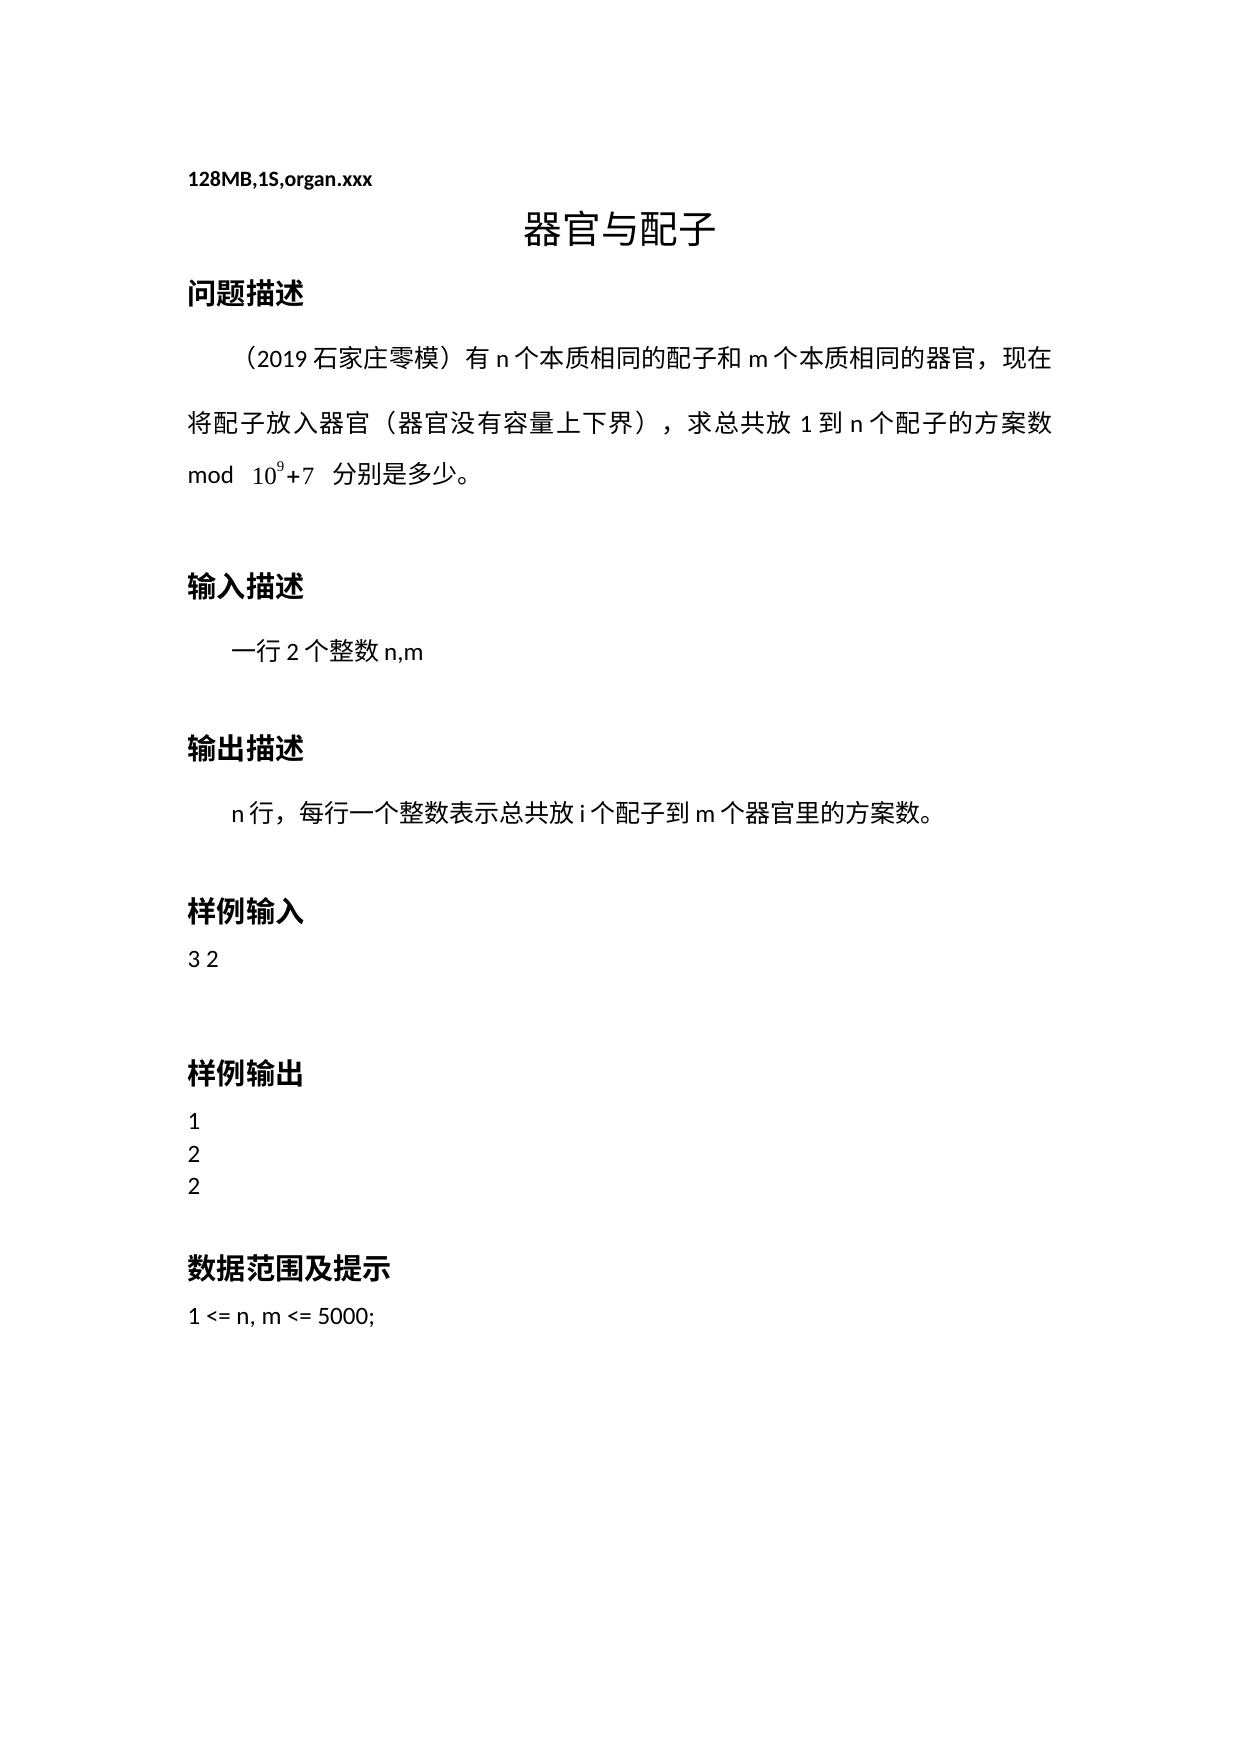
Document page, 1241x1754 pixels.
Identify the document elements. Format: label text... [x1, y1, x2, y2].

text 128MB,1S,organ.xxx [187, 162, 1053, 194]
text 输入描述 [187, 552, 1053, 617]
text 1 <= n, m <= 5000; [187, 1299, 1053, 1332]
text 2 [187, 1137, 1053, 1169]
text 问题描述 [187, 259, 1053, 324]
text 样例输入 [187, 877, 1053, 942]
text n行，每行一个整数表示总共放i个配子到m个器官里的方案数。 [187, 779, 1053, 844]
text 数据范围及提示 [187, 1234, 1053, 1299]
text 1 [187, 1104, 1053, 1137]
text 3 2 [187, 942, 1053, 974]
text 输出描述 [187, 714, 1053, 779]
text 器官与配子 [187, 194, 1053, 259]
text 2 [187, 1169, 1053, 1202]
text 一行2个整数n,m [187, 617, 1053, 682]
text （2019石家庄零模）有n个本质相同的配子和m个本质相同的器官，现在将配子放入器官（器官没有容量上下界），求总共放1到n个配子的方案数mod分别是多少。 [187, 324, 1053, 519]
text 样例输出 [187, 1039, 1053, 1104]
